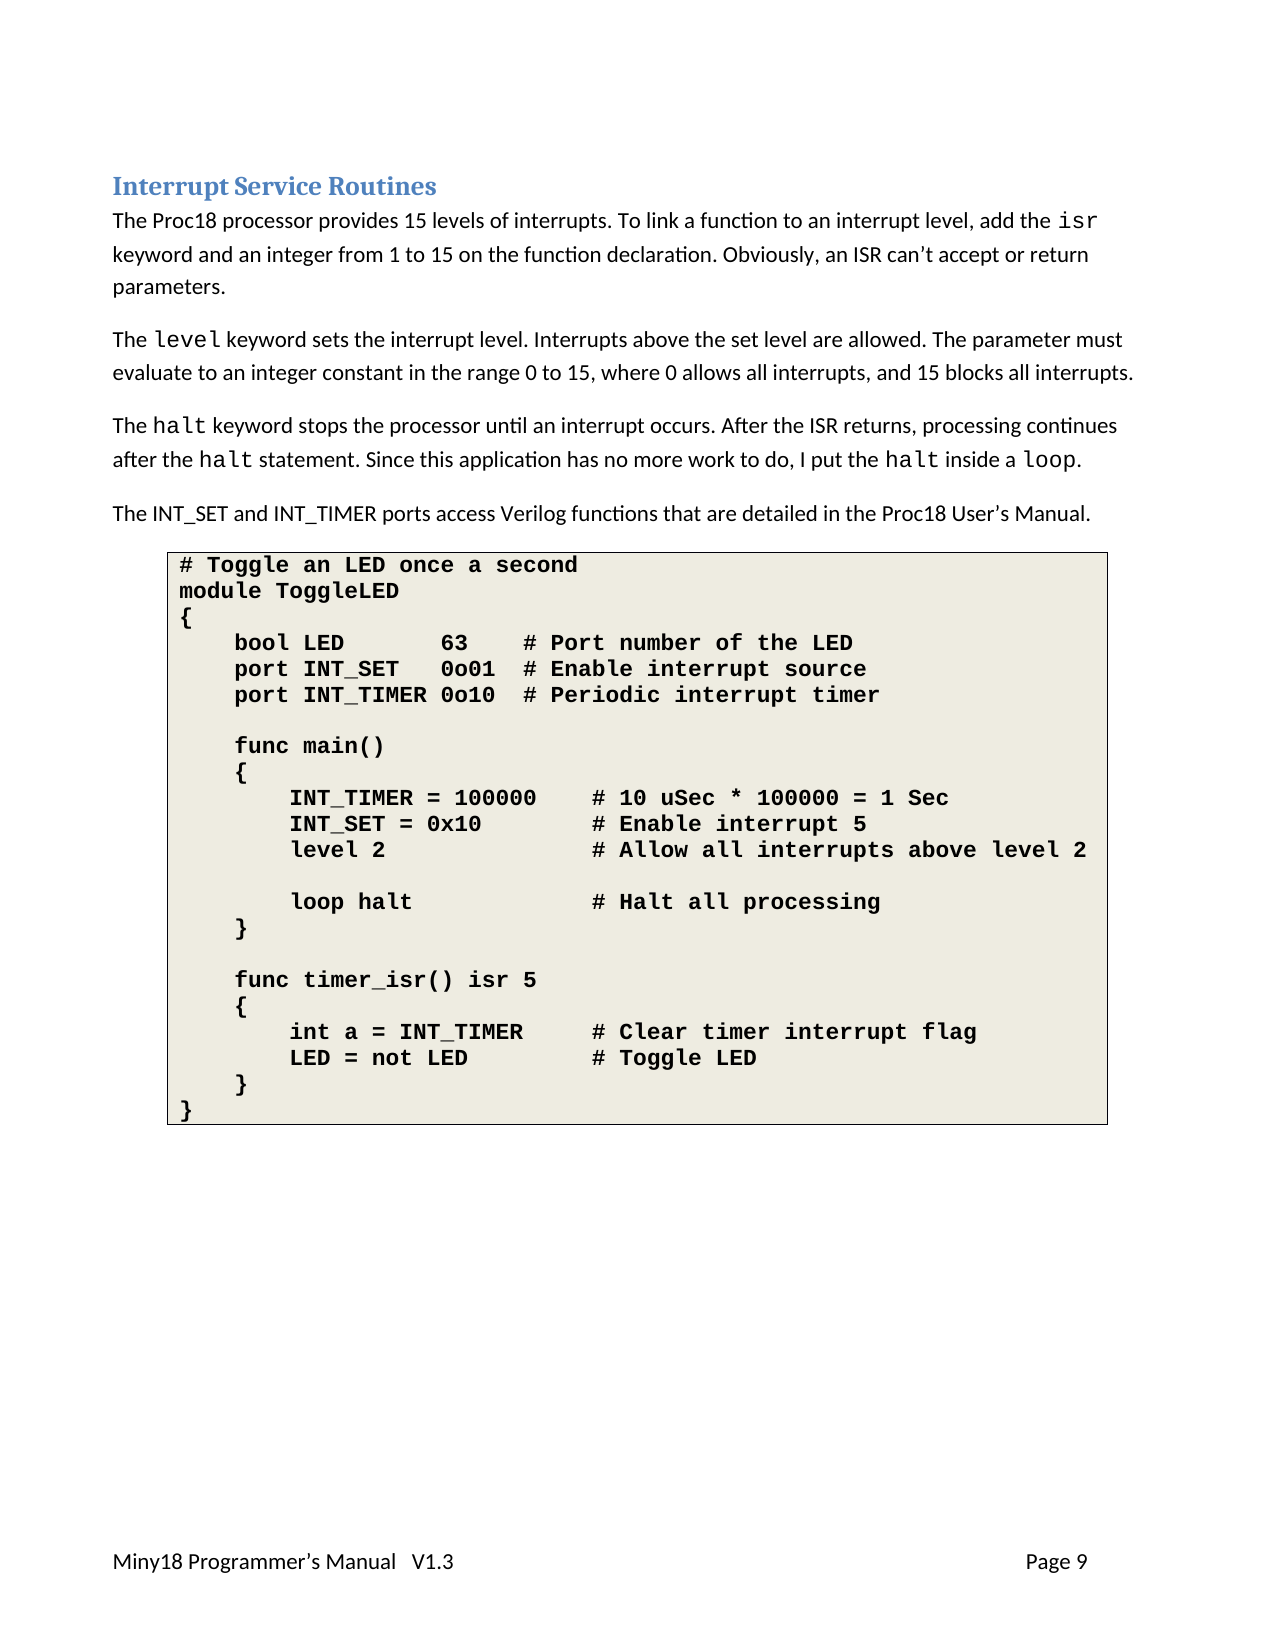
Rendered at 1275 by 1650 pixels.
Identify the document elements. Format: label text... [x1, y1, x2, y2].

text The level keyword sets the interrupt level. Interrupts above the set level are allowed. The parameter must evaluate to an integer constant in the range 0 to 15, where 0 allows all interrupts, and 15 blocks all interrupts. [112, 325, 1162, 386]
table_header # Toggle an LED once a second module ToggleLED { bool LED 63 # Port number of the LED port INT_SET 0o01 # Enable interrupt source port INT_TIMER 0o10 # Periodic interrupt timer func main() { INT_TIMER = 100000 # 10 uSec * 100000 = 1 Sec INT_SET = 0x10 # Enable interrupt 5 level 2 # Allow all interrupts above level 2 loop halt # Halt all processing } func timer_isr() isr 5 { int a = INT_TIMER # Clear timer interrupt flag LED = not LED # Toggle LED } } [168, 553, 1107, 1124]
text The halt keyword stops the processor until an interrupt occurs. After the ISR returns, processing continues after the halt statement. Since this application has no more work to do, I put the halt inside a loop. [112, 411, 1162, 474]
text The Proc18 processor provides 15 levels of interrupts. To link a function to an interrupt level, add the isr keyword and an integer from 1 to 15 on the function declaration. Obviously, an ISR can’t accept or return parameters. [112, 207, 1162, 300]
text The INT_SET and INT_TIMER ports access Verilog functions that are detailed in the Proc18 User’s Manual. [112, 499, 1162, 527]
subtitle Interrupt Service Routines [112, 171, 1162, 202]
